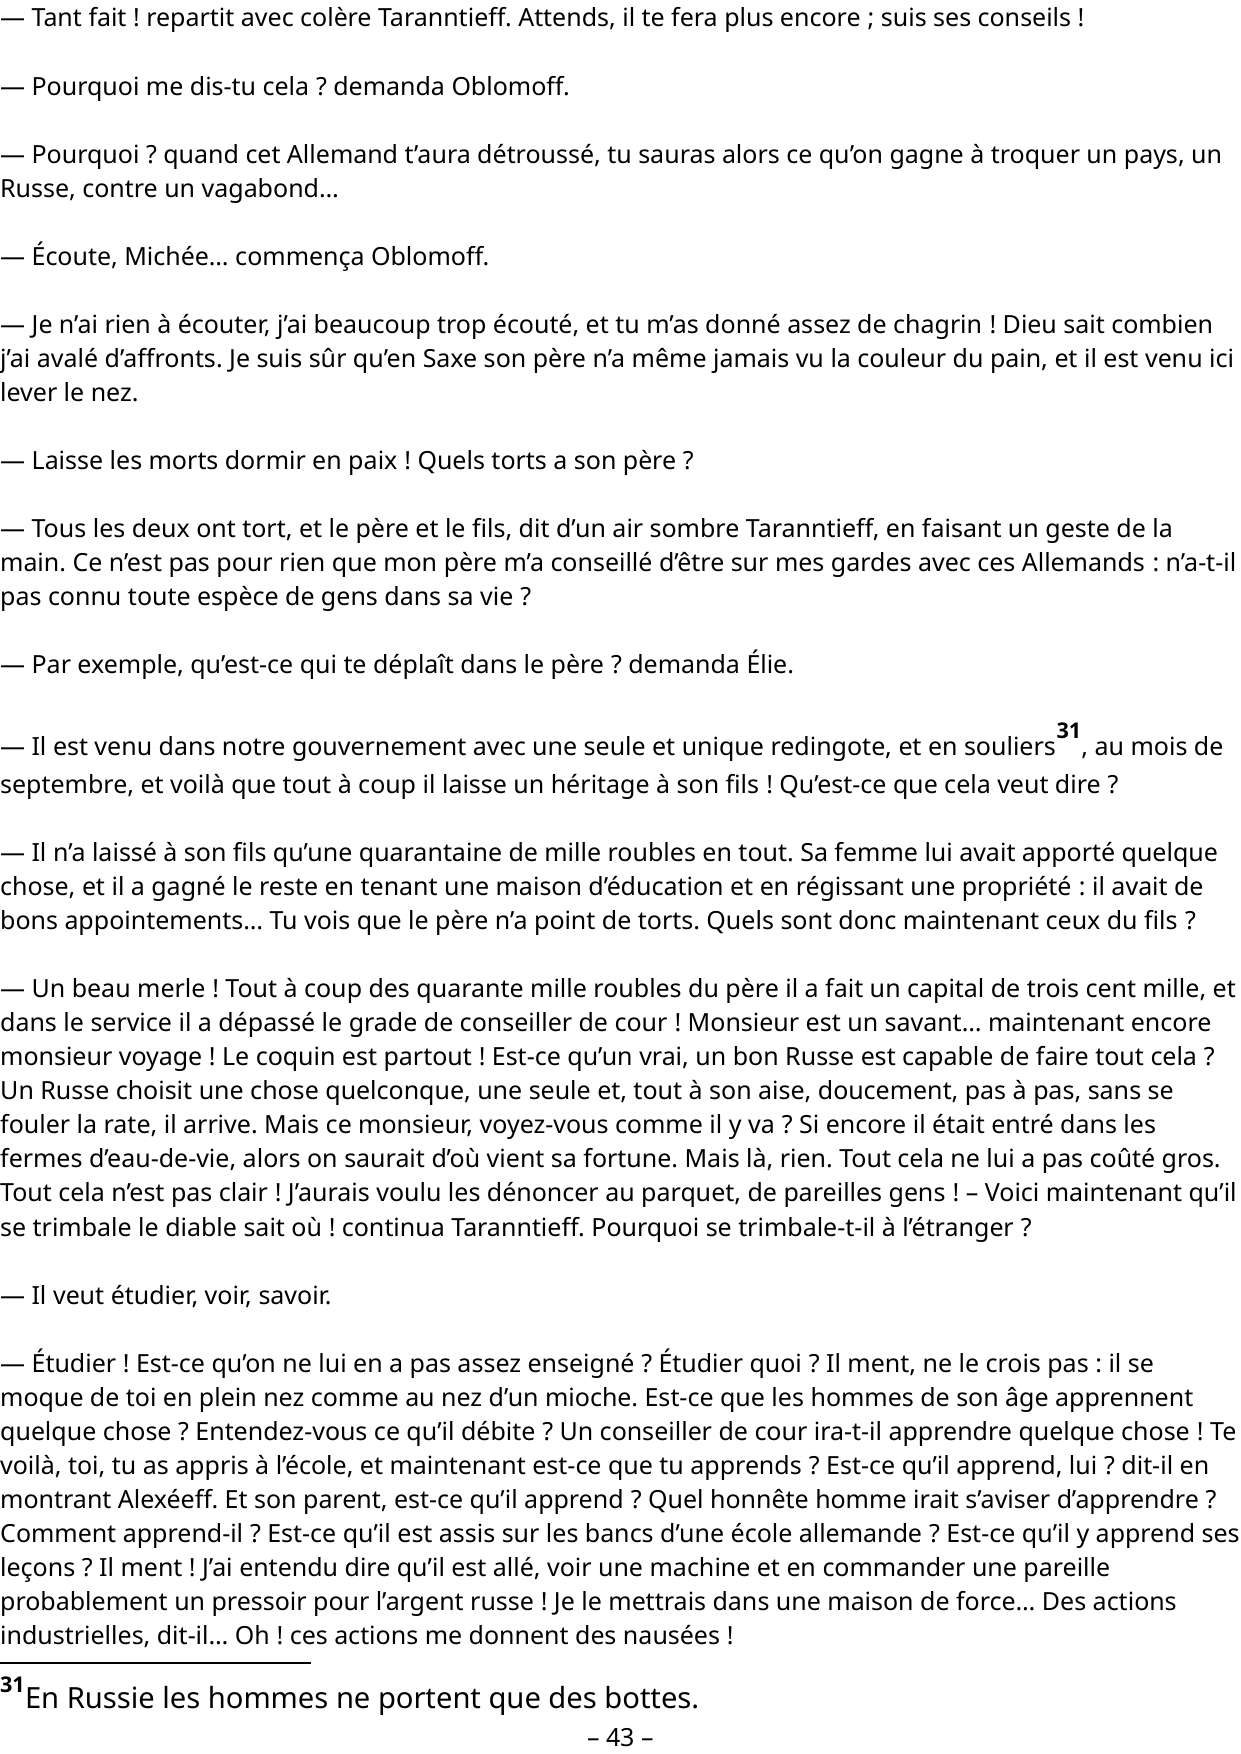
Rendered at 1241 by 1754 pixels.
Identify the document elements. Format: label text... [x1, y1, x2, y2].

text — Pourquoi ? quand cet Allemand t’aura détroussé, tu sauras alors ce qu’on gagne à troquer un pays, un Russe, contre un vagabond… [0, 136, 1240, 204]
text — Tous les deux ont tort, et le père et le fils, dit d’un air sombre Taranntieff, en faisant un geste de la main. Ce n’est pas pour rien que mon père m’a conseillé d’être sur mes gardes avec ces Allemands : n’a-t-il pas connu toute espèce de gens dans sa vie ? [0, 511, 1240, 613]
text — Pourquoi me dis-tu cela ? demanda Oblomoff. [0, 68, 1240, 102]
text — Il veut étudier, voir, savoir. [0, 1277, 1240, 1311]
text En Russie les hommes ne portent que des bottes. [0, 1669, 1240, 1720]
text — Il est venu dans notre gouvernement avec une seule et unique redingote, et en souliers, au mois de septembre, et voilà que tout à coup il laisse un héritage à son fils ! Qu’est-ce que cela veut dire ? [0, 715, 1240, 800]
text — Je n’ai rien à écouter, j’ai beaucoup trop écouté, et tu m’as donné assez de chagrin ! Dieu sait combien j’ai avalé d’affronts. Je suis sûr qu’en Saxe son père n’a même jamais vu la couleur du pain, et il est venu ici lever le nez. [0, 307, 1240, 409]
text — Laisse les morts dormir en paix ! Quels torts a son père ? [0, 443, 1240, 477]
text — Un beau merle ! Tout à coup des quarante mille roubles du père il a fait un capital de trois cent mille, et dans le service il a dépassé le grade de conseiller de cour ! Monsieur est un savant… maintenant encore monsieur voyage ! Le coquin est partout ! Est-ce qu’un vrai, un bon Russe est capable de faire tout cela ? Un Russe choisit une chose quelconque, une seule et, tout à son aise, doucement, pas à pas, sans se fouler la rate, il arrive. Mais ce monsieur, voyez-vous comme il y va ? Si encore il était entré dans les fermes d’eau-de-vie, alors on saurait d’où vient sa fortune. Mais là, rien. Tout cela ne lui a pas coûté gros. Tout cela n’est pas clair ! J’aurais voulu les dénoncer au parquet, de pareilles gens ! – Voici maintenant qu’il se trimbale le diable sait où ! continua Taranntieff. Pourquoi se trimbale-t-il à l’étranger ? [0, 971, 1240, 1243]
text — Écoute, Michée… commença Oblomoff. [0, 238, 1240, 272]
text — Il n’a laissé à son fils qu’une quarantaine de mille roubles en tout. Sa femme lui avait apporté quelque chose, et il a gagné le reste en tenant une maison d’éducation et en régissant une propriété : il avait de bons appointements… Tu vois que le père n’a point de torts. Quels sont donc maintenant ceux du fils ? [0, 834, 1240, 937]
text — Étudier ! Est-ce qu’on ne lui en a pas assez enseigné ? Étudier quoi ? Il ment, ne le crois pas : il se moque de toi en plein nez comme au nez d’un mioche. Est-ce que les hommes de son âge apprennent quelque chose ? Entendez-vous ce qu’il débite ? Un conseiller de cour ira-t-il apprendre quelque chose ! Te voilà, toi, tu as appris à l’école, et maintenant est-ce que tu apprends ? Est-ce qu’il apprend, lui ? dit-il en montrant Alexéeff. Et son parent, est-ce qu’il apprend ? Quel honnête homme irait s’aviser d’apprendre ? Comment apprend-il ? Est-ce qu’il est assis sur les bancs d’une école allemande ? Est-ce qu’il y apprend ses leçons ? Il ment ! J’ai entendu dire qu’il est allé, voir une machine et en commander une pareille probablement un pressoir pour l’argent russe ! Je le mettrais dans une maison de force… Des actions industrielles, dit-il… Oh ! ces actions me donnent des nausées ! [0, 1345, 1240, 1652]
text — Tant fait ! repartit avec colère Taranntieff. Attends, il te fera plus encore ; suis ses conseils ! [0, 0, 1240, 34]
text — Par exemple, qu’est-ce qui te déplaît dans le père ? demanda Élie. [0, 647, 1240, 681]
